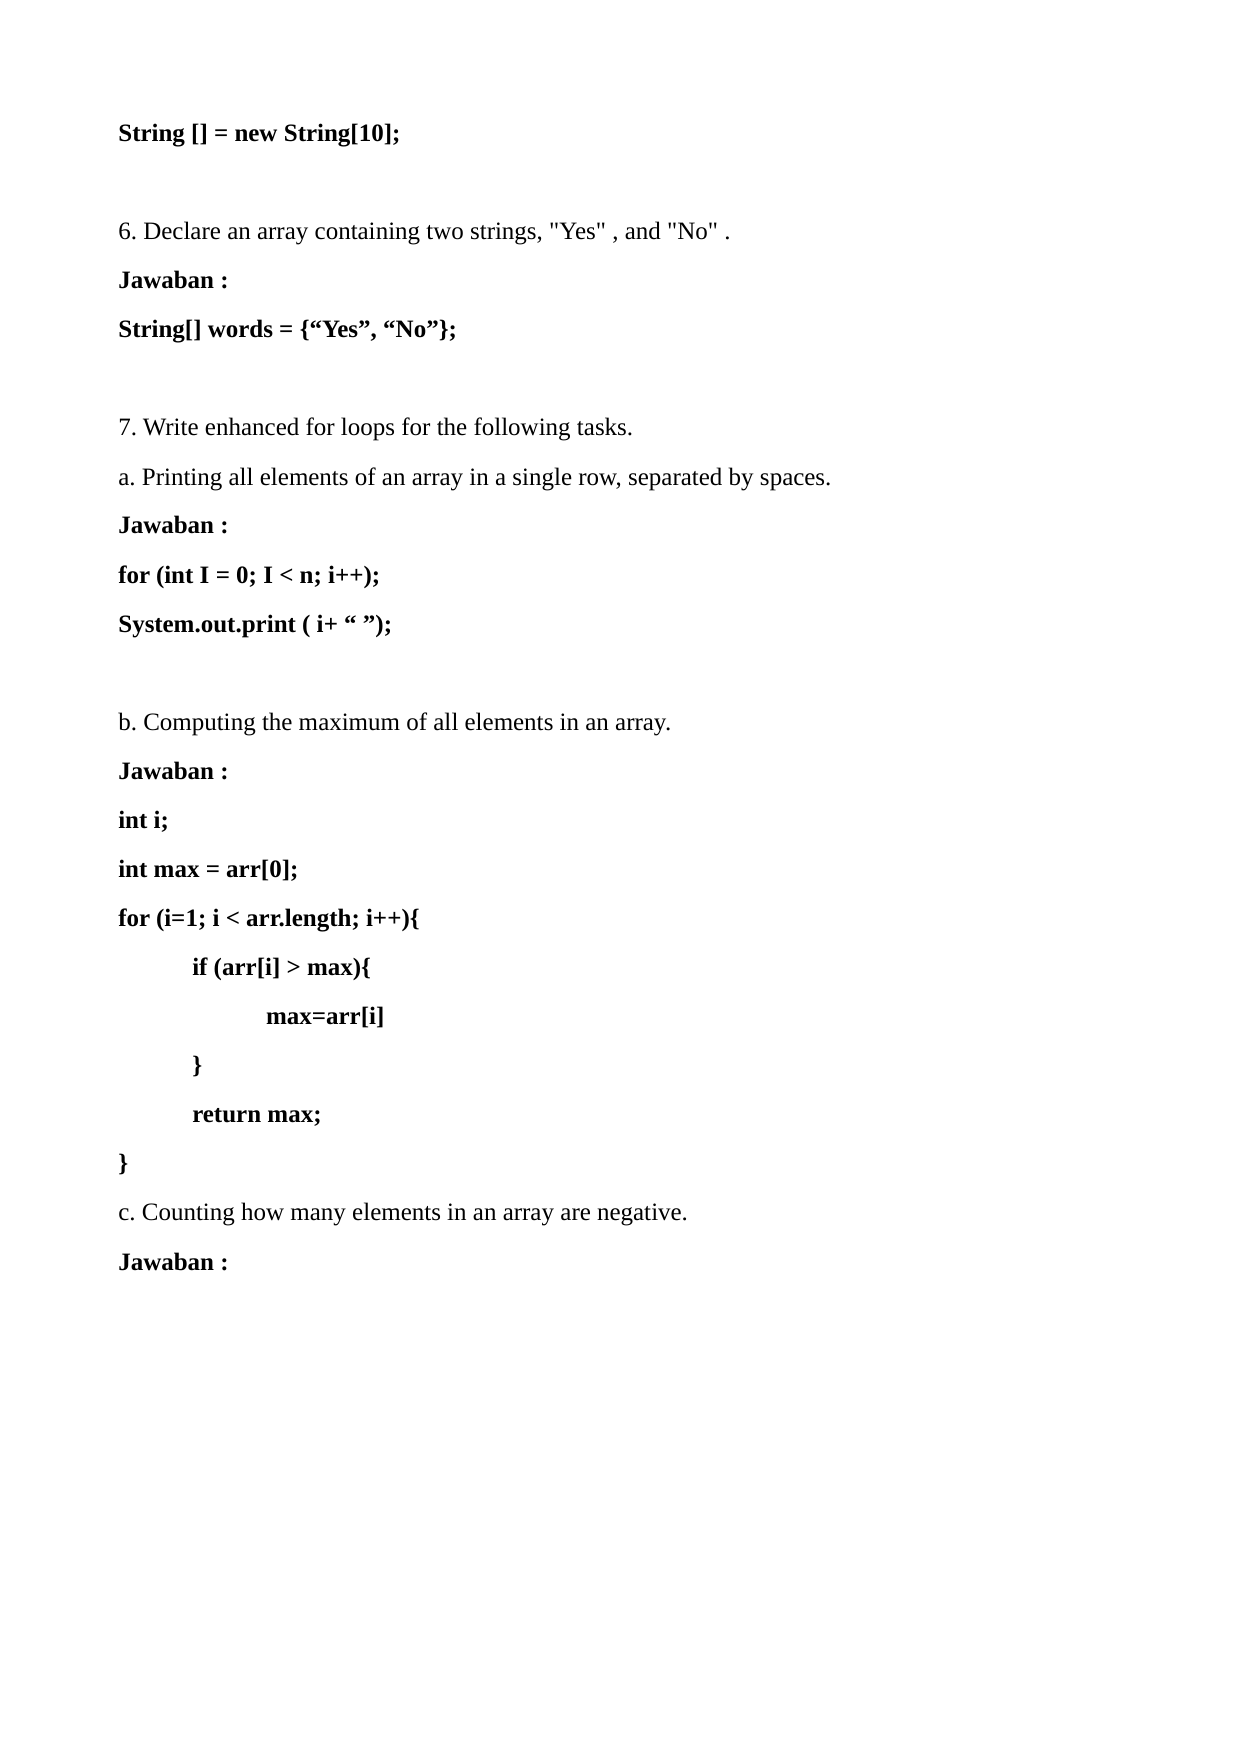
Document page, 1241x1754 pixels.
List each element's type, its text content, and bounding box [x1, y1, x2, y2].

text c. Counting how many elements in an array are negative. [118, 1197, 1122, 1226]
text Jawaban : [118, 1247, 1122, 1275]
text b. Computing the maximum of all elements in an array. [118, 707, 1122, 736]
text 6. Declare an array containing two strings, "Yes" , and "No" . [118, 216, 1122, 245]
text System.out.print ( i+ “ ”); [118, 609, 1122, 637]
text return max; [118, 1099, 1122, 1128]
text 7. Write enhanced for loops for the following tasks. [118, 412, 1122, 441]
text String[] words = {“Yes”, “No”}; [118, 314, 1122, 343]
text Jawaban : [118, 265, 1122, 294]
text int i; [118, 805, 1122, 834]
text if (arr[i] > max){ [118, 952, 1122, 981]
text for (i=1; i < arr.length; i++){ [118, 903, 1122, 932]
text Jawaban : [118, 511, 1122, 539]
text Jawaban : [118, 756, 1122, 785]
text } [118, 1148, 1122, 1177]
text max=arr[i] [118, 1001, 1122, 1030]
text } [118, 1050, 1122, 1079]
text int max = arr[0]; [118, 854, 1122, 883]
text String [] = new String[10]; [118, 118, 1122, 147]
text for (int I = 0; I < n; i++); [118, 560, 1122, 588]
text a. Printing all elements of an array in a single row, separated by spaces. [118, 462, 1122, 490]
